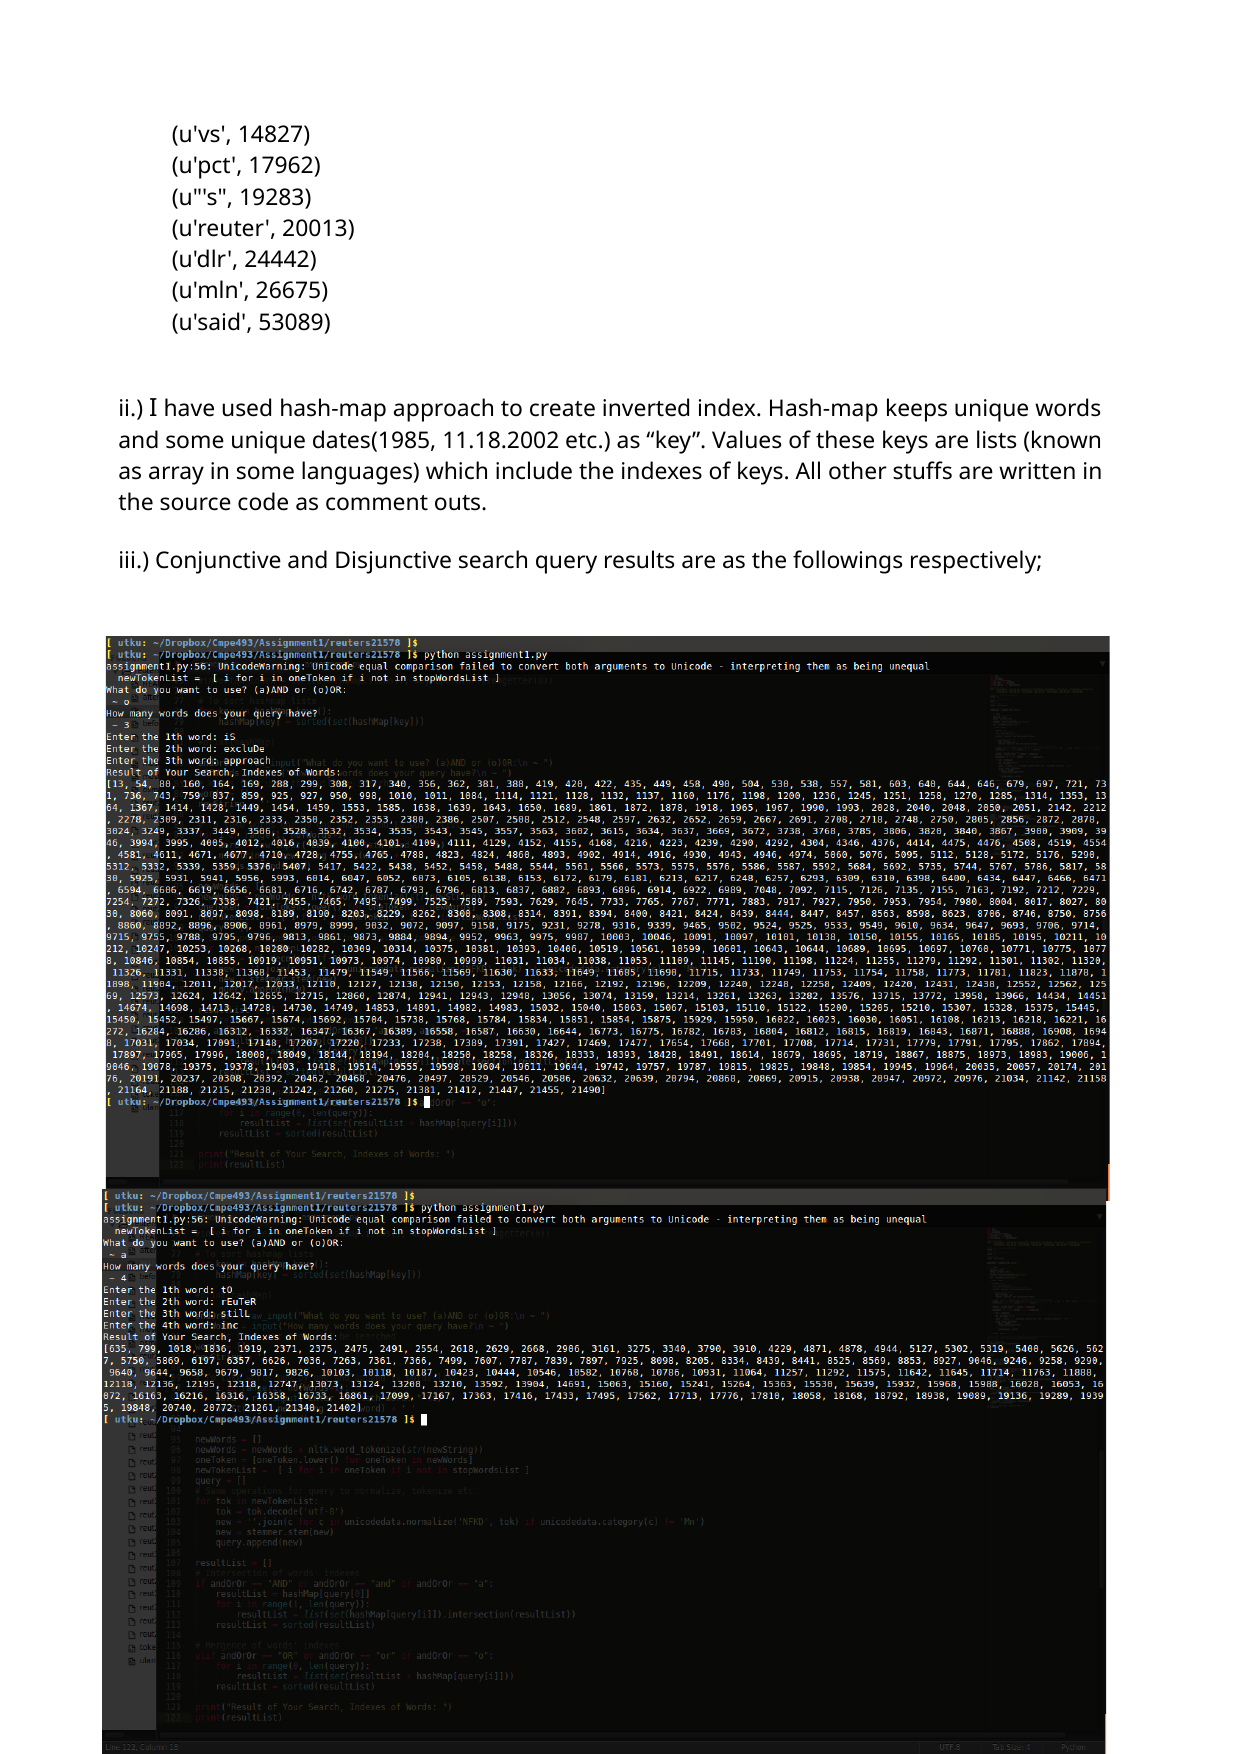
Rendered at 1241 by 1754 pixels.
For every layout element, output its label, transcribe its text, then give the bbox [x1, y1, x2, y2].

picture [102, 636, 1110, 1754]
text (u'mln', 26675) [118, 274, 1122, 306]
text ii.) I have used hash-map approach to create inverted index. Hash-map keeps unique words and some unique dates(1985, 11.18.2002 etc.) as “key”. Values of these keys are lists (known as array in some languages) which include the indexes of keys. All other stuffs are written in the source code as comment outs. [118, 389, 1122, 517]
text iii.) Conjunctive and Disjunctive search query results are as the followings respectively; [118, 544, 1122, 575]
text (u'dlr', 24442) [118, 243, 1122, 274]
text (u'said', 53089) [118, 306, 1122, 337]
text (u'vs', 14827) [118, 118, 1122, 149]
text (u"'s", 19283) [118, 181, 1122, 212]
text (u'pct', 17962) [118, 149, 1122, 181]
text (u'reuter', 20013) [118, 212, 1122, 243]
